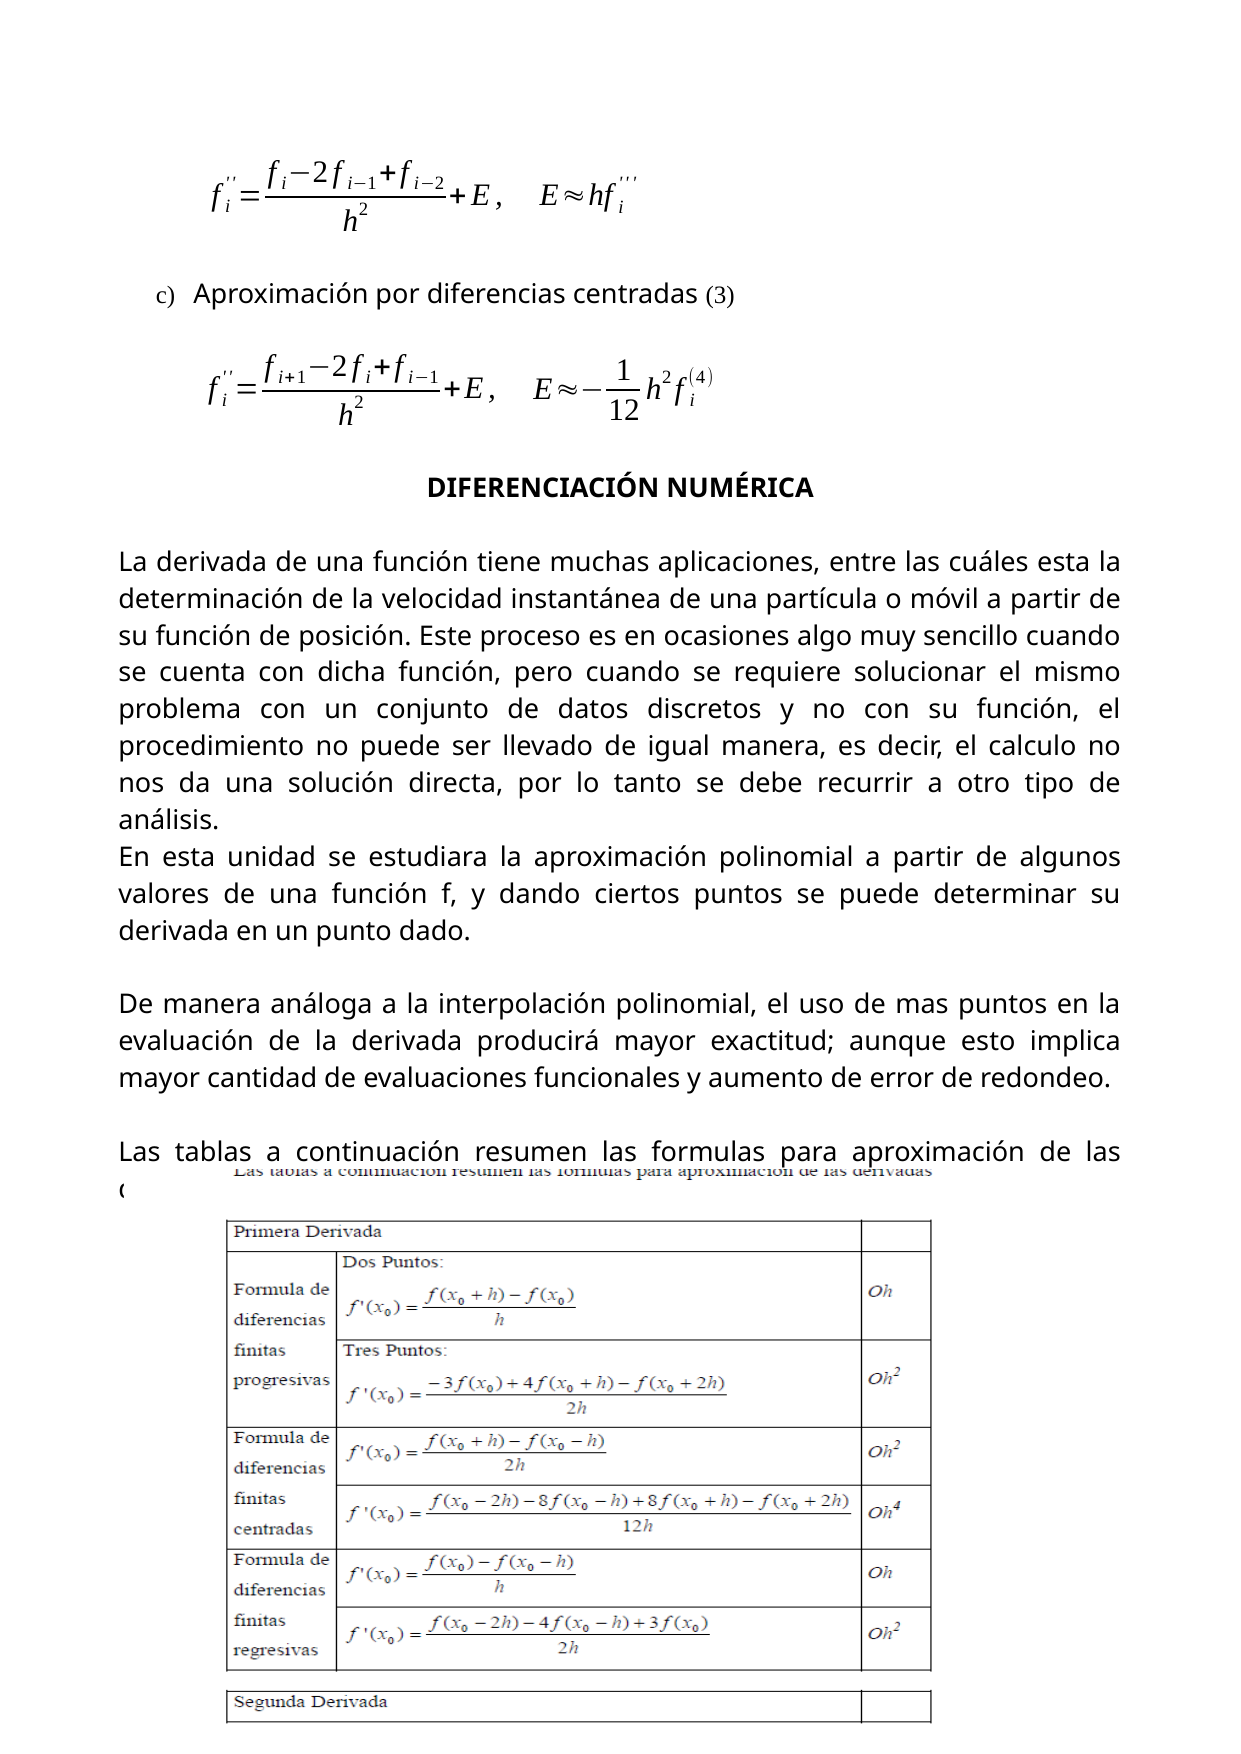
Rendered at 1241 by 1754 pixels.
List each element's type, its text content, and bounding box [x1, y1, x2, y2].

text En esta unidad se estudiara la aproximación polinomial a partir de algunos valores de una función f, y dando ciertos puntos se puede determinar su derivada en un punto dado. [118, 837, 1122, 948]
text DIFERENCIACIÓN NUMÉRICA [118, 468, 1122, 505]
text La derivada de una función tiene muchas aplicaciones, entre las cuáles esta la determinación de la velocidad instantánea de una partícula o móvil a partir de su función de posición. Este proceso es en ocasiones algo muy sencillo cuando se cuenta con dicha función, pero cuando se requiere solucionar el mismo problema con un conjunto de datos discretos y no con su función, el procedimiento no puede ser llevado de igual manera, es decir, el calculo no nos da una solución directa, por lo tanto se debe recurrir a otro tipo de análisis. [118, 542, 1122, 837]
text Las tablas a continuación resumen las formulas para aproximación de las derivadas [118, 1132, 1122, 1206]
list Aproximación por diferencias centradas (3) [156, 275, 1122, 312]
picture [123, 1169, 1053, 1754]
text De manera análoga a la interpolación polinomial, el uso de mas puntos en la evaluación de la derivada producirá mayor exactitud; aunque esto implica mayor cantidad de evaluaciones funcionales y aumento de error de redondeo. [118, 985, 1122, 1095]
